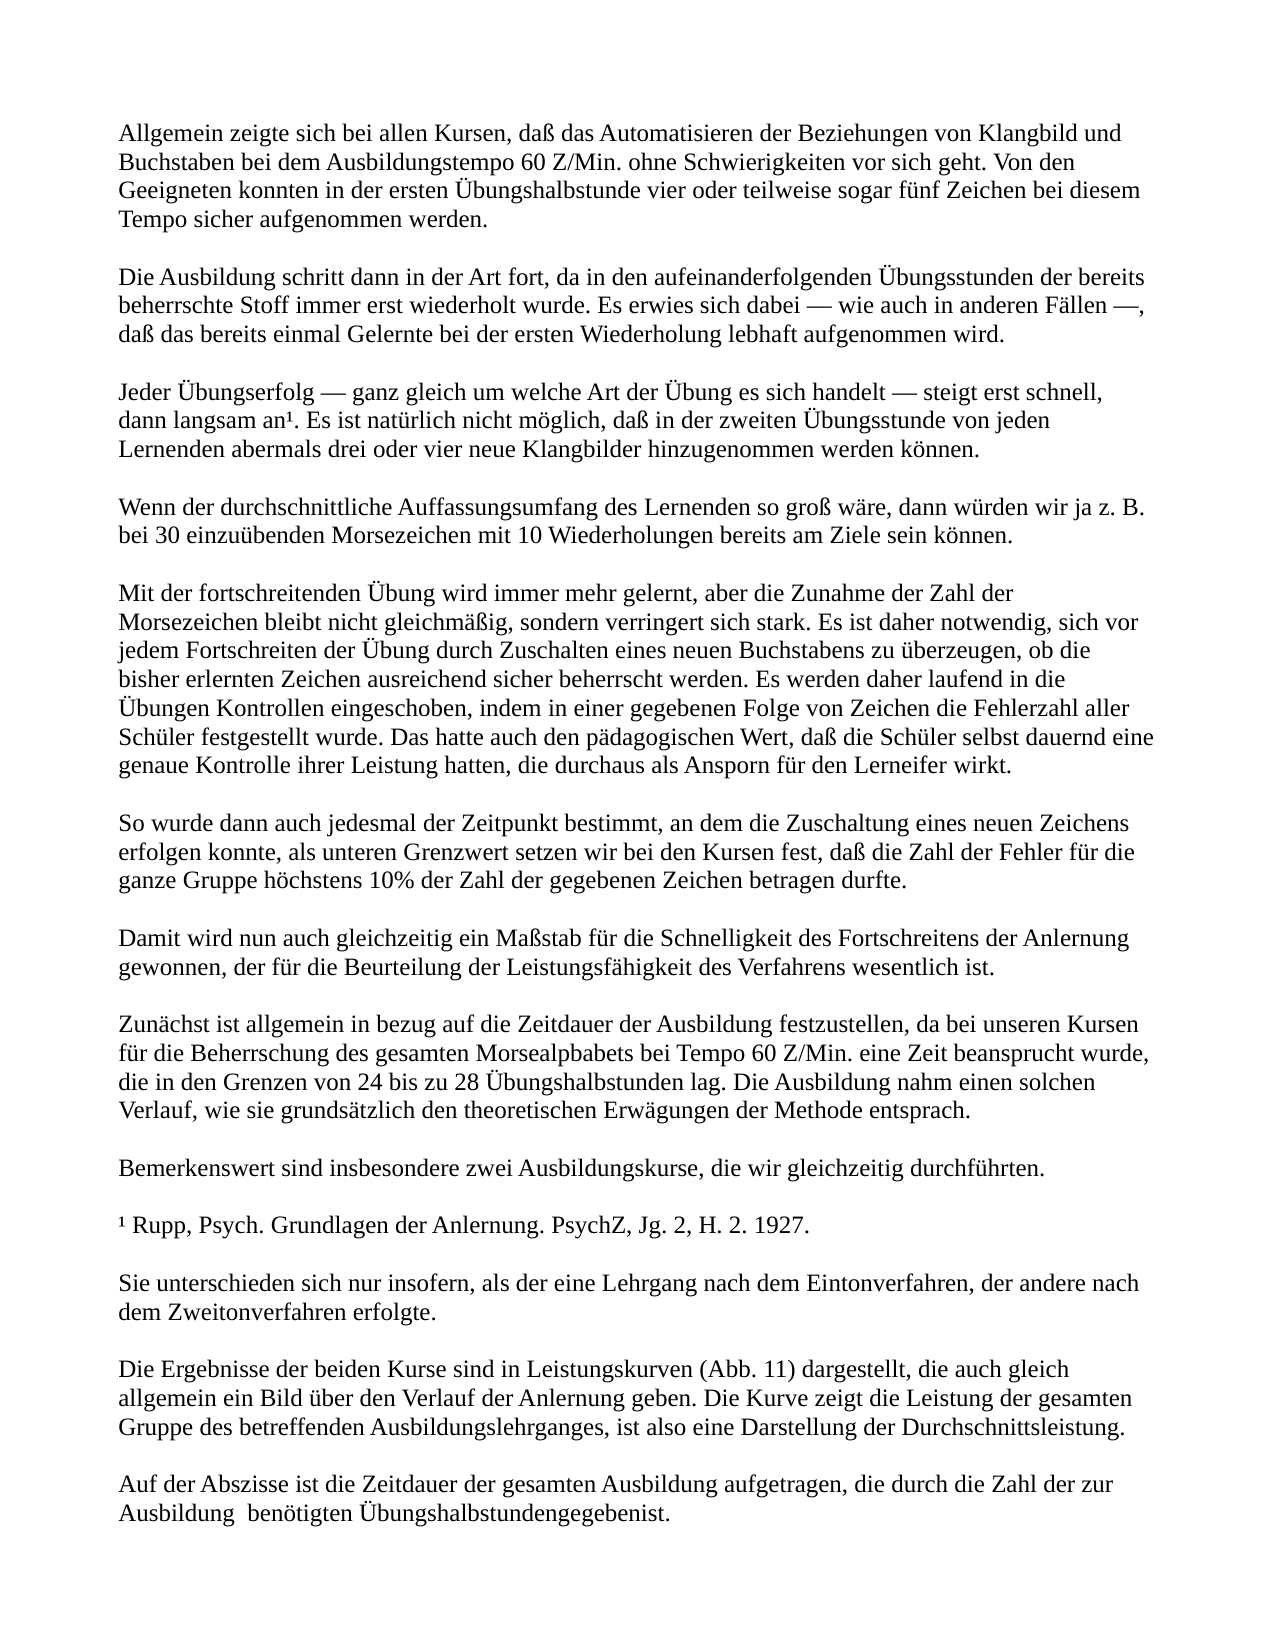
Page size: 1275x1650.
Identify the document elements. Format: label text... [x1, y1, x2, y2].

text Allgemein zeigte sich bei allen Kursen, daß das Automatisieren der Beziehungen von Klangbild und Buchstaben bei dem Ausbildungstempo 60 Z/Min. ohne Schwierigkeiten vor sich geht. Von den Geeigneten konnten in der ersten Übungshalbstunde vier oder teilweise sogar fünf Zeichen bei diesem Tempo sicher aufgenommen werden. [118, 118, 1157, 233]
text Jeder Übungserfolg — ganz gleich um welche Art der Übung es sich handelt — steigt erst schnell, dann langsam an¹. Es ist natürlich nicht möglich, daß in der zweiten Übungsstunde von jeden Lernenden abermals drei oder vier neue Klangbilder hinzugenommen werden können. [118, 377, 1157, 463]
text So wurde dann auch jedesmal der Zeitpunkt bestimmt, an dem die Zuschaltung eines neuen Zeichens erfolgen konnte, als unteren Grenzwert setzen wir bei den Kursen fest, daß die Zahl der Fehler für die ganze Gruppe höchstens 10% der Zahl der gegebenen Zeichen betragen durfte. [118, 808, 1157, 894]
text Die Ausbildung schritt dann in der Art fort, da in den aufeinanderfolgenden Übungsstunden der bereits beherrschte Stoff immer erst wiederholt wurde. Es erwies sich dabei — wie auch in anderen Fällen —, daß das bereits einmal Gelernte bei der ersten Wiederholung lebhaft aufgenommen wird. [118, 262, 1157, 348]
text Die Ergebnisse der beiden Kurse sind in Leistungskurven (Abb. 11) dargestellt, die auch gleich allgemein ein Bild über den Verlauf der Anlernung geben. Die Kurve zeigt die Leistung der gesamten Gruppe des betreffenden Ausbildungslehrganges, ist also eine Darstellung der Durchschnittsleistung. [118, 1354, 1157, 1441]
text Damit wird nun auch gleichzeitig ein Maßstab für die Schnelligkeit des Fortschreitens der Anlernung gewonnen, der für die Beurteilung der Leistungsfähigkeit des Verfahrens wesentlich ist. [118, 923, 1157, 981]
text Auf der Abszisse ist die Zeitdauer der gesamten Ausbildung aufgetragen, die durch die Zahl der zur Ausbildung benötigten Übungshalbstundengegebenist. [118, 1469, 1157, 1527]
text Bemerkenswert sind insbesondere zwei Ausbildungskurse, die wir gleichzeitig durchführten. [118, 1153, 1157, 1182]
text Sie unterschieden sich nur insofern, als der eine Lehrgang nach dem Eintonverfahren, der andere nach dem Zweitonverfahren erfolgte. [118, 1268, 1157, 1326]
text ¹ Rupp, Psych. Grundlagen der Anlernung. PsychZ, Jg. 2, H. 2. 1927. [118, 1211, 1157, 1239]
text Wenn der durchschnittliche Auffassungsumfang des Lernenden so groß wäre, dann würden wir ja z. B. bei 30 einzuübenden Morsezeichen mit 10 Wiederholungen bereits am Ziele sein können. [118, 492, 1157, 549]
text Zunächst ist allgemein in bezug auf die Zeitdauer der Ausbildung festzustellen, da bei unseren Kursen für die Beherrschung des gesamten Morsealpbabets bei Tempo 60 Z/Min. eine Zeit beansprucht wurde, die in den Grenzen von 24 bis zu 28 Übungshalbstunden lag. Die Ausbildung nahm einen solchen Verlauf, wie sie grundsätzlich den theoretischen Erwägungen der Methode entsprach. [118, 1009, 1157, 1124]
text Mit der fortschreitenden Übung wird immer mehr gelernt, aber die Zunahme der Zahl der Morsezeichen bleibt nicht gleichmäßig, sondern verringert sich stark. Es ist daher notwendig, sich vor jedem Fortschreiten der Übung durch Zuschalten eines neuen Buchstabens zu überzeugen, ob die bisher erlernten Zeichen ausreichend sicher beherrscht werden. Es werden daher laufend in die Übungen Kontrollen eingeschoben, indem in einer gegebenen Folge von Zeichen die Fehlerzahl aller Schüler festgestellt wurde. Das hatte auch den pädagogischen Wert, daß die Schüler selbst dauernd eine genaue Kontrolle ihrer Leistung hatten, die durchaus als Ansporn für den Lerneifer wirkt. [118, 578, 1157, 779]
